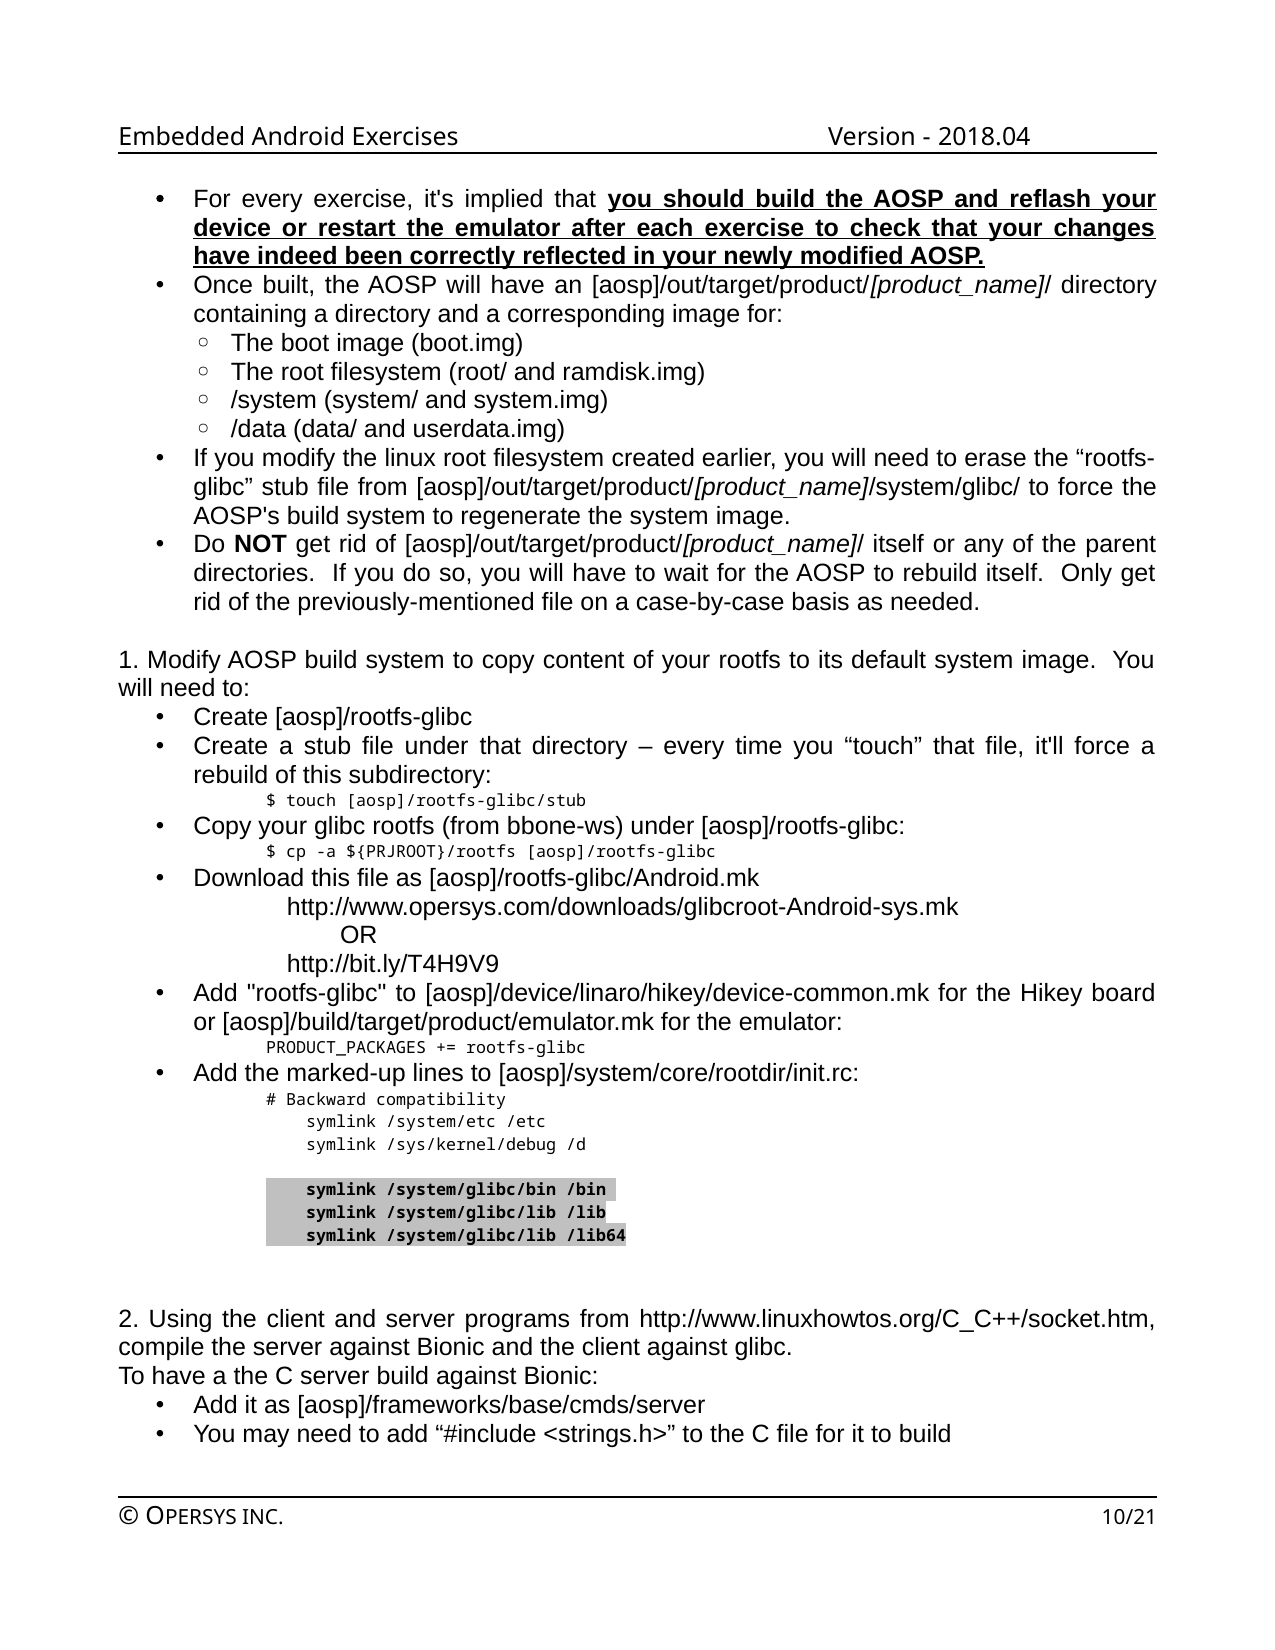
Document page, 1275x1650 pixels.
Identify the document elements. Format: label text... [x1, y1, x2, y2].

text symlink /system/glibc/lib /lib64 [266, 1223, 1157, 1246]
list Add it as [aosp]/frameworks/base/cmds/server [156, 1390, 1157, 1419]
text $ cp -a ${PRJROOT}/rootfs [aosp]/rootfs-glibc [266, 840, 1157, 863]
text To have a the C server build against Bionic: [118, 1361, 1157, 1390]
list Create [aosp]/rootfs-glibc [156, 702, 1157, 731]
list For every exercise, it's implied that you should build the AOSP and reflash your device or restart the emulator after each exercise to check that your changes have indeed been correctly reflected in your newly modified AOSP. [156, 184, 1157, 270]
text http://www.opersys.com/downloads/glibcroot-Android-sys.mk [266, 892, 1157, 920]
list The root filesystem (root/ and ramdisk.img) [193, 357, 1157, 385]
text symlink /system/glibc/lib /lib [266, 1201, 1157, 1223]
list You may need to add “#include <strings.h>” to the C file for it to build [156, 1419, 1157, 1447]
text symlink /system/glibc/bin /bin [266, 1178, 1157, 1201]
list If you modify the linux root filesystem created earlier, you will need to erase the “rootfs-glibc” stub file from [aosp]/out/target/product/[product_name]/system/glibc/ to force the AOSP's build system to regenerate the system image. [156, 443, 1157, 529]
text $ touch [aosp]/rootfs-glibc/stub [266, 788, 1157, 811]
text http://bit.ly/T4H9V9 [266, 949, 1157, 978]
text OR [266, 920, 1157, 949]
list Once built, the AOSP will have an [aosp]/out/target/product/[product_name]/ directory containing a directory and a corresponding image for: [156, 270, 1157, 328]
text PRODUCT_PACKAGES += rootfs-glibc [266, 1036, 1157, 1058]
list /data (data/ and userdata.img) [193, 414, 1157, 443]
list Add the marked-up lines to [aosp]/system/core/rootdir/init.rc: [156, 1058, 1157, 1087]
text symlink /system/etc /etc [266, 1110, 1157, 1132]
list Create a stub file under that directory – every time you “touch” that file, it'll force a rebuild of this subdirectory: [156, 731, 1157, 788]
list Add "rootfs-glibc" to [aosp]/device/linaro/hikey/device-common.mk for the Hikey board or [aosp]/build/target/product/emulator.mk for the emulator: [156, 978, 1157, 1036]
text 1. Modify AOSP build system to copy content of your rootfs to its default system image. You will need to: [118, 644, 1157, 702]
text # Backward compatibility [266, 1087, 1157, 1110]
list Copy your glibc rootfs (from bbone-ws) under [aosp]/rootfs-glibc: [156, 811, 1157, 840]
text symlink /sys/kernel/debug /d [266, 1132, 1157, 1155]
list Do NOT get rid of [aosp]/out/target/product/[product_name]/ itself or any of the parent directories. If you do so, you will have to wait for the AOSP to rebuild itself. Only get rid of the previously-mentioned file on a case-by-case basis as needed. [156, 529, 1157, 616]
text 2. Using the client and server programs from http://www.linuxhowtos.org/C_C++/socket.htm, compile the server against Bionic and the client against glibc. [118, 1303, 1157, 1361]
list /system (system/ and system.img) [193, 385, 1157, 414]
list The boot image (boot.img) [193, 328, 1157, 357]
list Download this file as [aosp]/rootfs-glibc/Android.mk [156, 863, 1157, 892]
